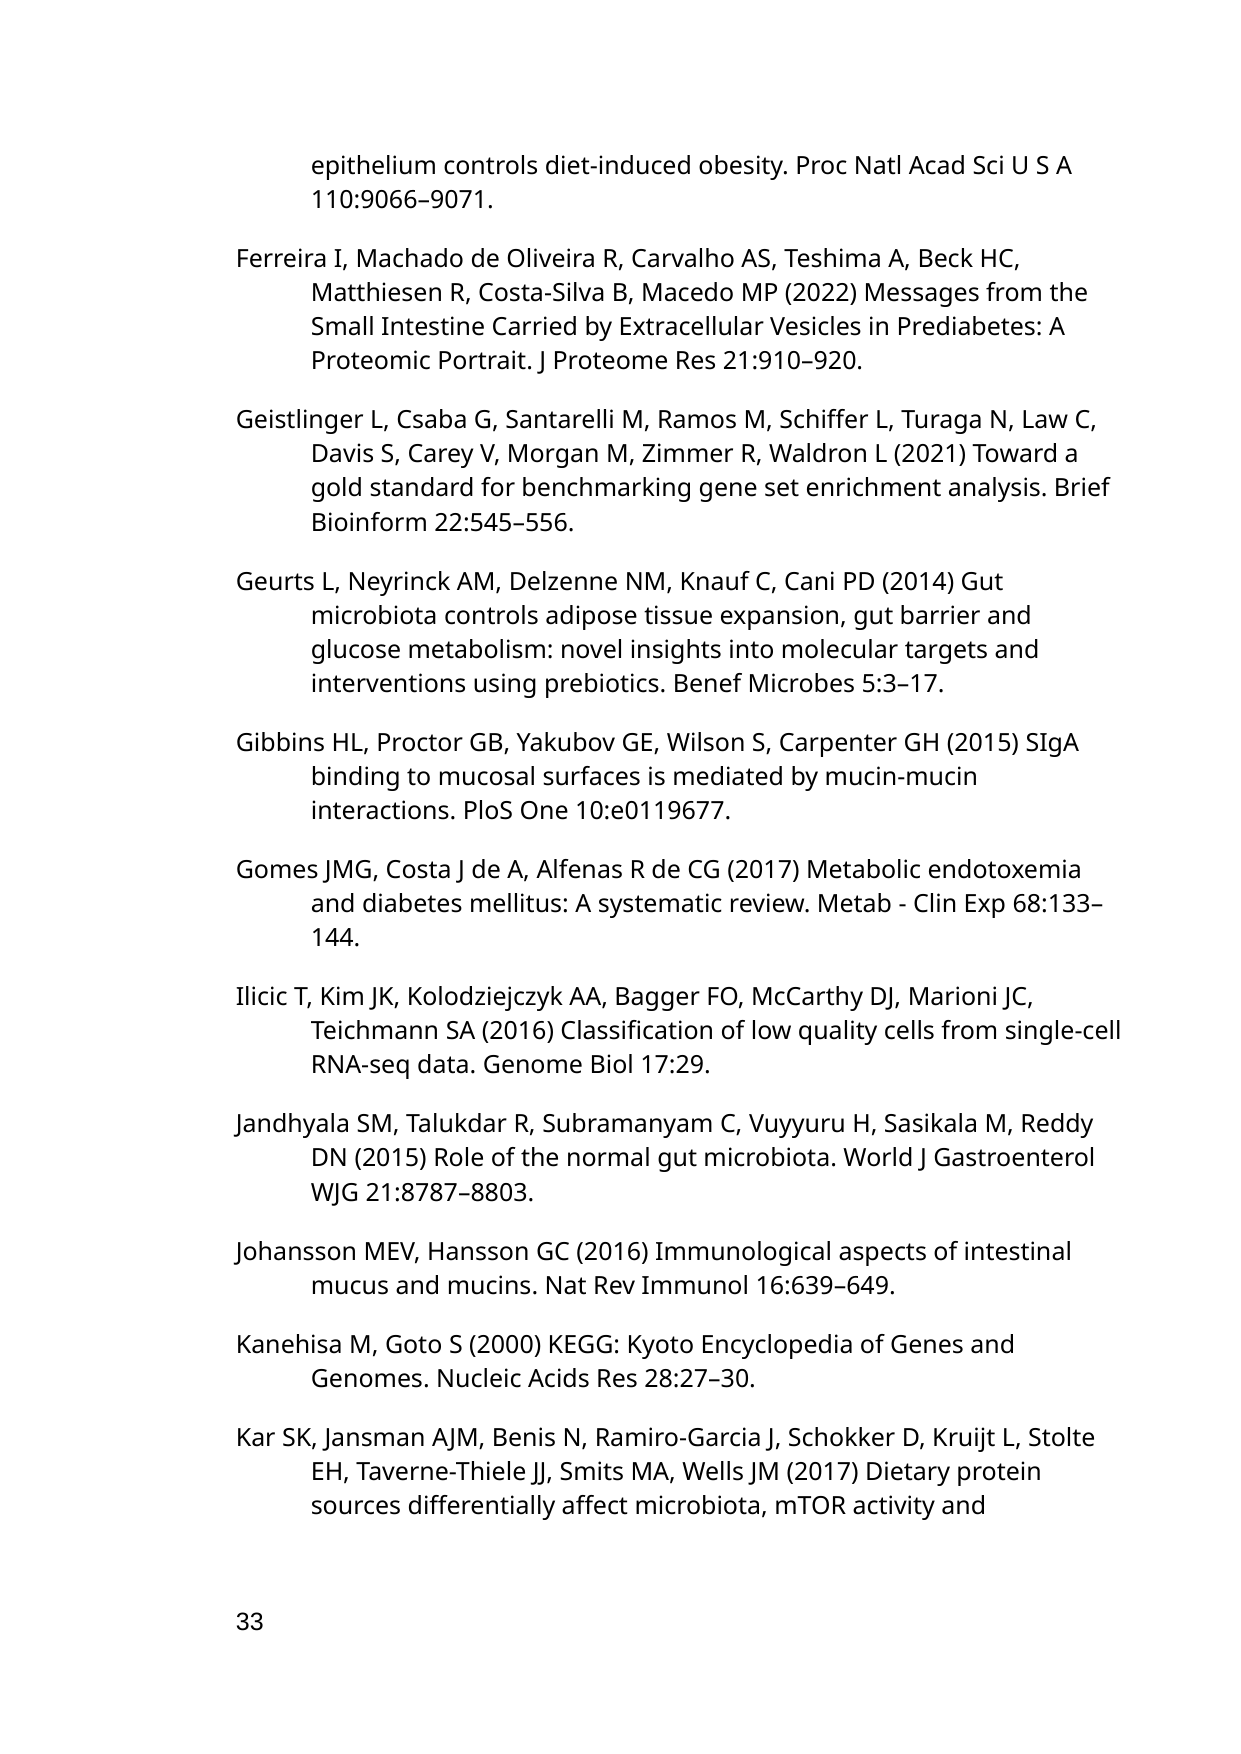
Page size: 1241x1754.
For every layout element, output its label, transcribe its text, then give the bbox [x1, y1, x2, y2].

text Johansson MEV, Hansson GC (2016) Immunological aspects of intestinal mucus and mucins. Nat Rev Immunol 16:639–649. [236, 1233, 1122, 1301]
text Geistlinger L, Csaba G, Santarelli M, Ramos M, Schiffer L, Turaga N, Law C, Davis S, Carey V, Morgan M, Zimmer R, Waldron L (2021) Toward a gold standard for benchmarking gene set enrichment analysis. Brief Bioinform 22:545–556. [236, 402, 1122, 538]
text Ferreira I, Machado de Oliveira R, Carvalho AS, Teshima A, Beck HC, Matthiesen R, Costa-Silva B, Macedo MP (2022) Messages from the Small Intestine Carried by Extracellular Vesicles in Prediabetes: A Proteomic Portrait. J Proteome Res 21:910–920. [236, 241, 1122, 377]
text Jandhyala SM, Talukdar R, Subramanyam C, Vuyyuru H, Sasikala M, Reddy DN (2015) Role of the normal gut microbiota. World J Gastroenterol WJG 21:8787–8803. [236, 1106, 1122, 1208]
text epithelium controls diet-induced obesity. Proc Natl Acad Sci U S A 110:9066–9071. [236, 148, 1122, 216]
text Gibbins HL, Proctor GB, Yakubov GE, Wilson S, Carpenter GH (2015) SIgA binding to mucosal surfaces is mediated by mucin-mucin interactions. PloS One 10:e0119677. [236, 724, 1122, 827]
text Gomes JMG, Costa J de A, Alfenas R de CG (2017) Metabolic endotoxemia and diabetes mellitus: A systematic review. Metab - Clin Exp 68:133–144. [236, 852, 1122, 954]
text Geurts L, Neyrinck AM, Delzenne NM, Knauf C, Cani PD (2014) Gut microbiota controls adipose tissue expansion, gut barrier and glucose metabolism: novel insights into molecular targets and interventions using prebiotics. Benef Microbes 5:3–17. [236, 563, 1122, 699]
text Kar SK, Jansman AJM, Benis N, Ramiro-Garcia J, Schokker D, Kruijt L, Stolte EH, Taverne-Thiele JJ, Smits MA, Wells JM (2017) Dietary protein sources differentially affect microbiota, mTOR activity and [236, 1419, 1122, 1522]
text Kanehisa M, Goto S (2000) KEGG: Kyoto Encyclopedia of Genes and Genomes. Nucleic Acids Res 28:27–30. [236, 1326, 1122, 1394]
text Ilicic T, Kim JK, Kolodziejczyk AA, Bagger FO, McCarthy DJ, Marioni JC, Teichmann SA (2016) Classification of low quality cells from single-cell RNA-seq data. Genome Biol 17:29. [236, 979, 1122, 1081]
